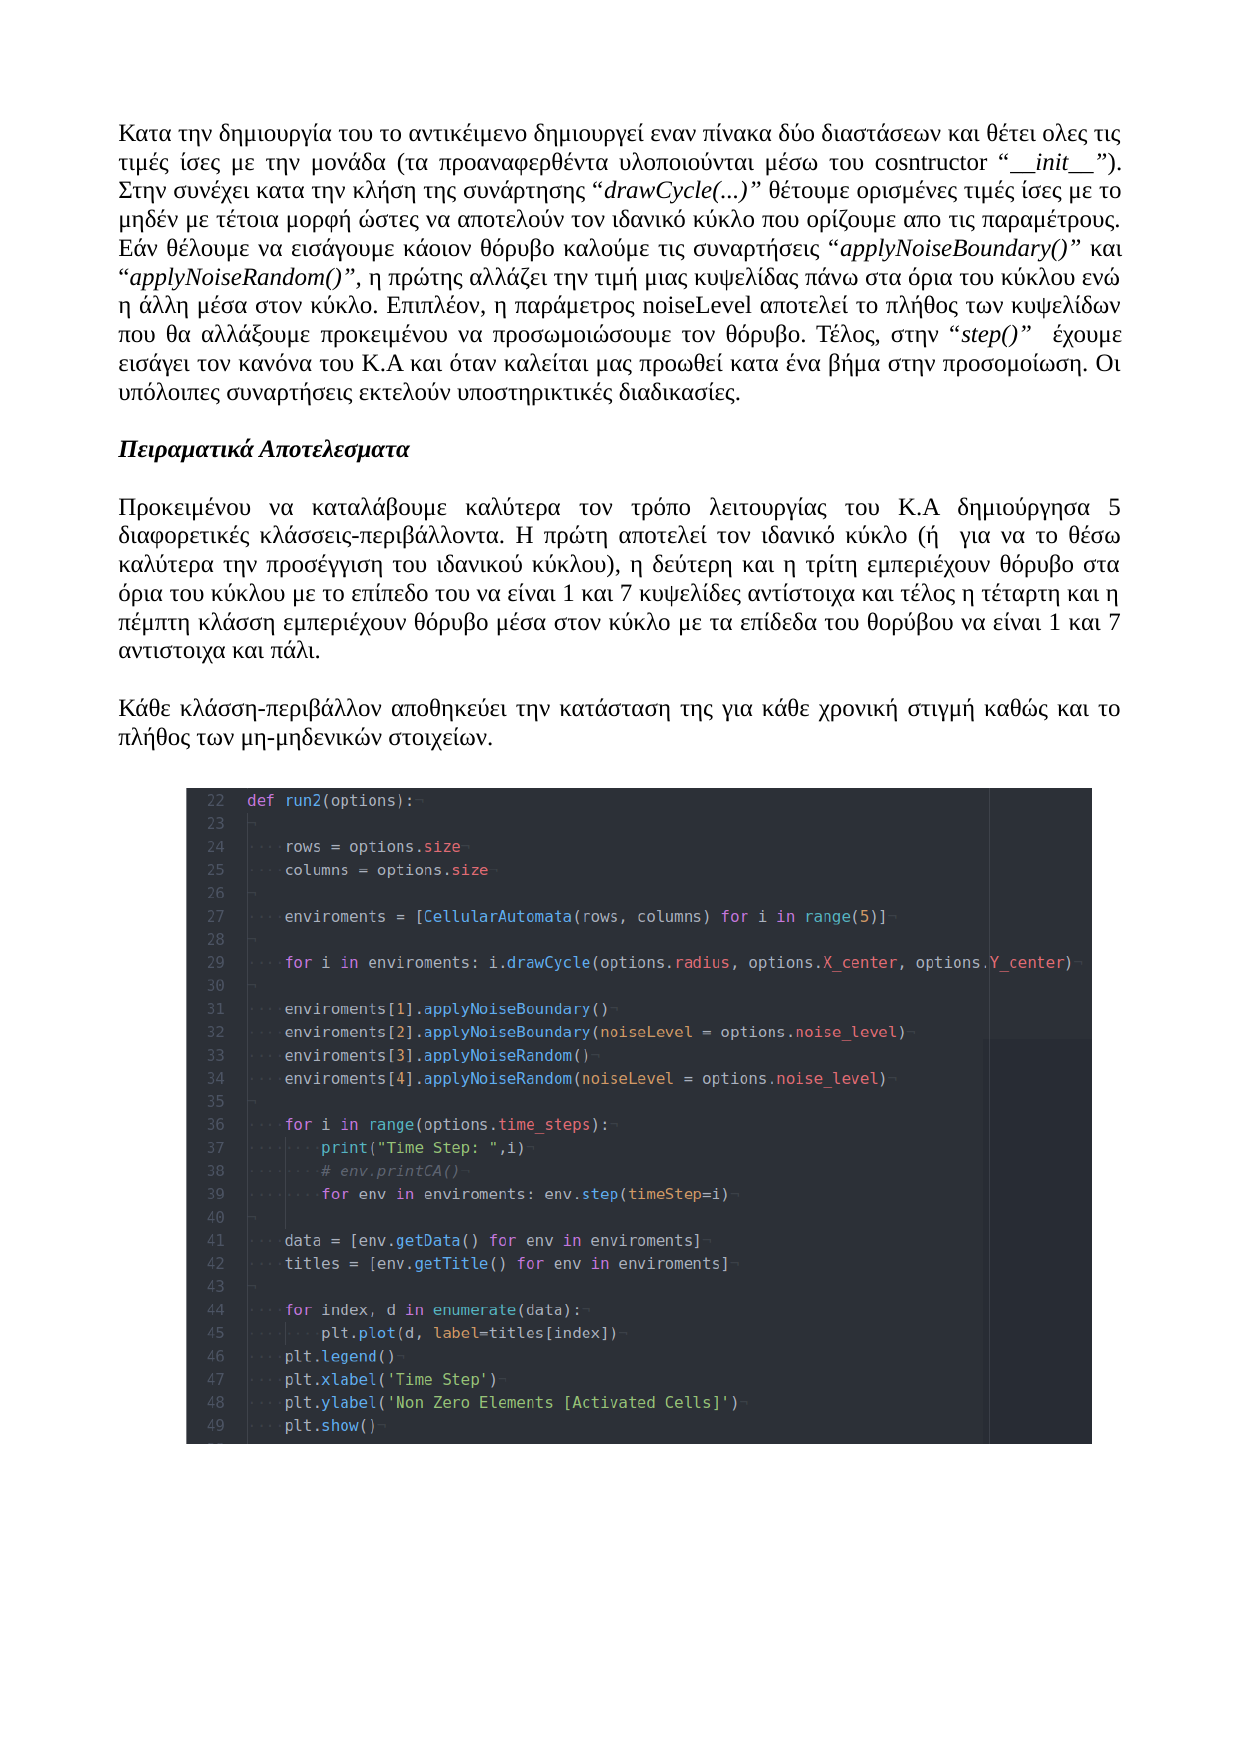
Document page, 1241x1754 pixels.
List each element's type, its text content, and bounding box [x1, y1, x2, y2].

text Κατα την δημιουργία του το αντικέιμενο δημιουργεί εναν πίνακα δύο διαστάσεων και θέτει ολες τις τιμές ίσες με την μονάδα (τα προαναφερθέντα υλοποιούνται μέσω του cosntructor “__init__”). Στην συνέχει κατα την κλήση της συνάρτησης “drawCycle(...)” θέτουμε ορισμένες τιμές ίσες με το μηδέν με τέτοια μορφή ώστες να αποτελούν τον ιδανικό κύκλο που ορίζουμε απο τις παραμέτρους. Εάν θέλουμε να εισάγουμε κάοιον θόρυβο καλούμε τις συναρτήσεις “applyNoiseBoundary()” και “applyNoiseRandom()”, η πρώτης αλλάζει την τιμή μιας κυψελίδας πάνω στα όρια του κύκλου ενώ η άλλη μέσα στον κύκλο. Επιπλέον, η παράμετρος noiseLevel αποτελεί το πλήθος των κυψελίδων που θα αλλάξουμε προκειμένου να προσωμοιώσουμε τον θόρυβο. Τέλος, στην “step()” έχουμε εισάγει τον κανόνα του Κ.Α και όταν καλείται μας προωθεί κατα ένα βήμα στην προσομοίωση. Οι υπόλοιπες συναρτήσεις εκτελούν υποστηρικτικές διαδικασίες. [118, 118, 1122, 406]
text Κάθε κλάσση-περιβάλλον αποθηκεύει την κατάσταση της για κάθε χρονική στιγμή καθώς και το πλήθος των μη-μηδενικών στοιχείων. [118, 693, 1122, 751]
picture [186, 788, 1092, 1444]
text Προκειμένου να καταλάβουμε καλύτερα τον τρόπο λειτουργίας του Κ.Α δημιούργησα 5 διαφορετικές κλάσσεις-περιβάλλοντα. Η πρώτη αποτελεί τον ιδανικό κύκλο (ή για να το θέσω καλύτερα την προσέγγιση του ιδανικού κύκλου), η δεύτερη και η τρίτη εμπεριέχουν θόρυβο στα όρια του κύκλου με το επίπεδο του να είναι 1 και 7 κυψελίδες αντίστοιχα και τέλος η τέταρτη και η πέμπτη κλάσση εμπεριέχουν θόρυβο μέσα στον κύκλο με τα επίδεδα του θορύβου να είναι 1 και 7 αντιστοιχα και πάλι. [118, 492, 1122, 664]
text Πειραματικά Αποτελεσματα [118, 434, 1122, 463]
